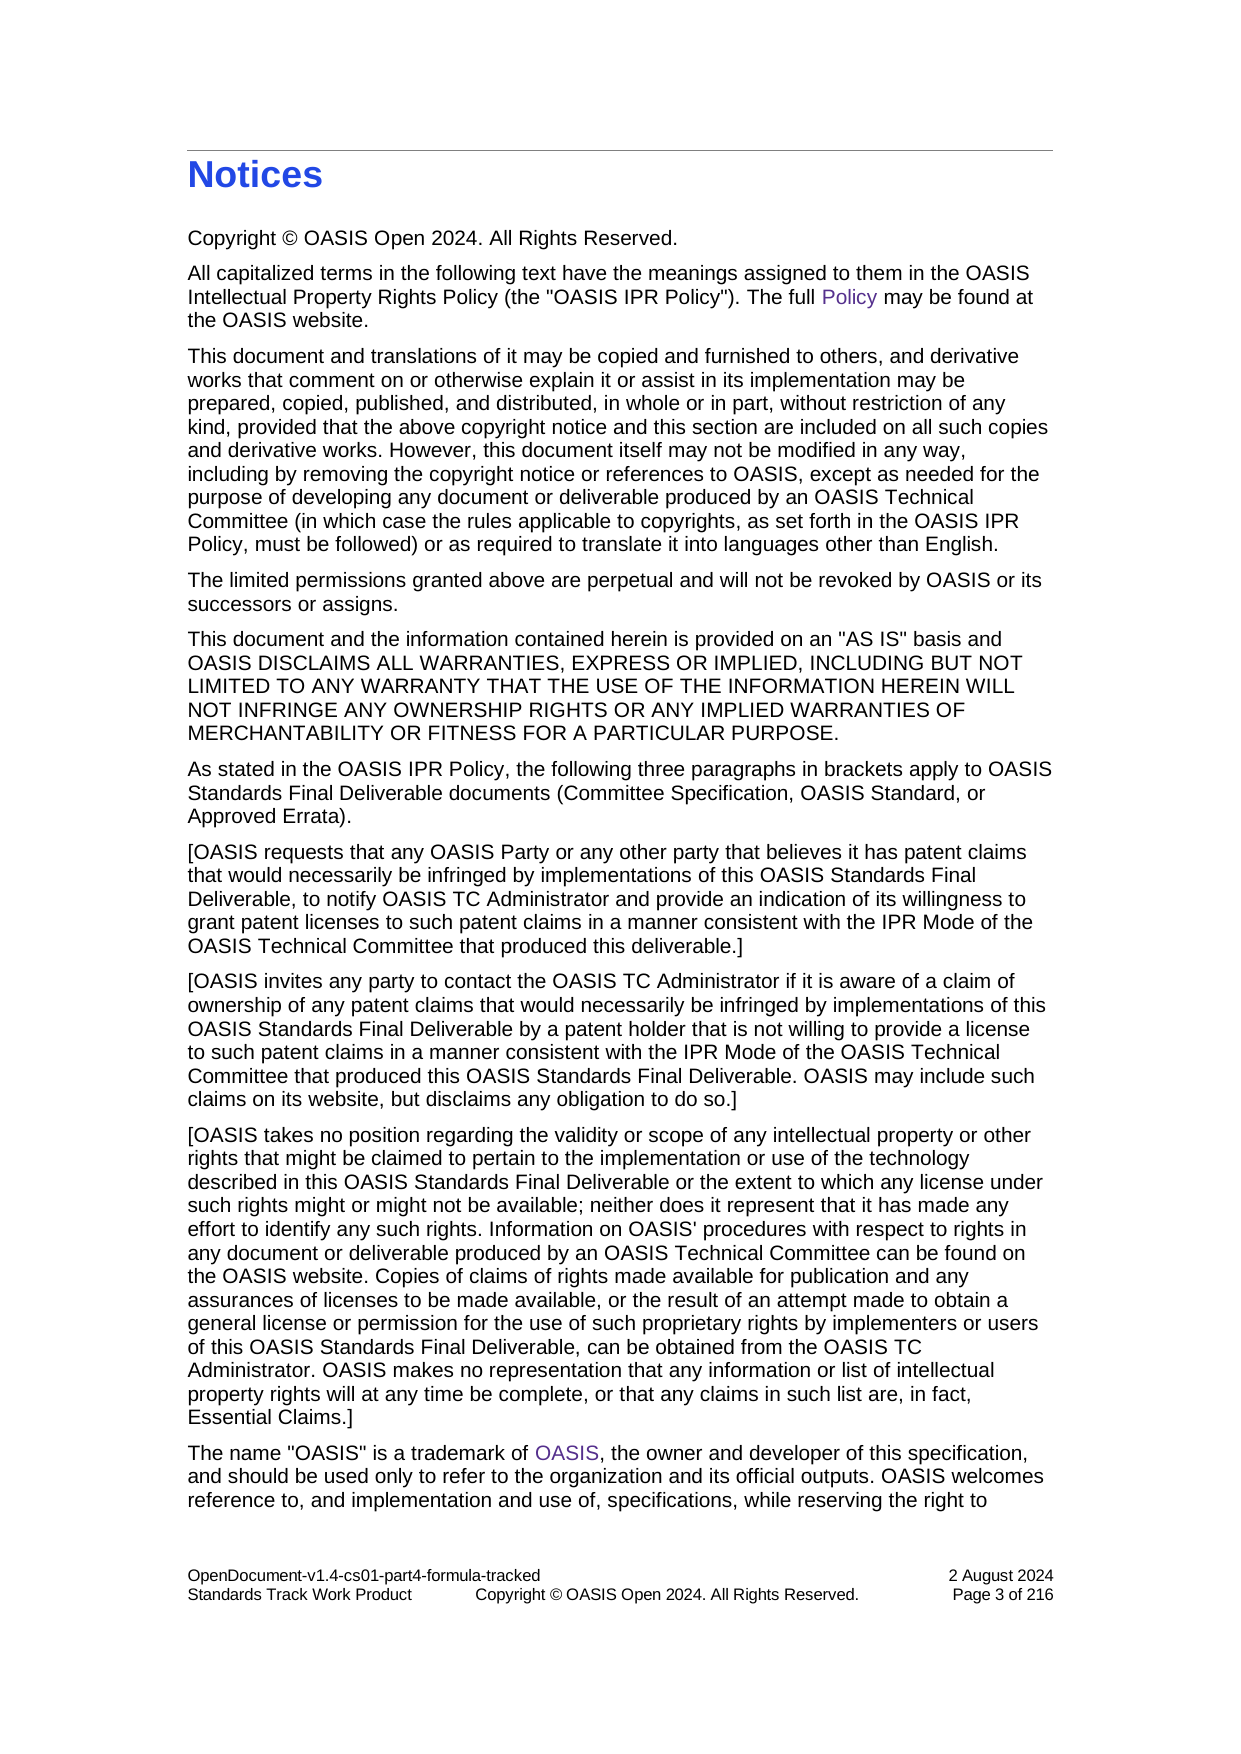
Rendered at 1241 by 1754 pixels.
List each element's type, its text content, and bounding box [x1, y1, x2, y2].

text All capitalized terms in the following text have the meanings assigned to them in the OASIS Intellectual Property Rights Policy (the "OASIS IPR Policy"). The full Policy may be found at the OASIS website. [187, 262, 1053, 332]
text As stated in the OASIS IPR Policy, the following three paragraphs in brackets apply to OASIS Standards Final Deliverable documents (Committee Specification, OASIS Standard, or Approved Errata). [187, 757, 1053, 828]
text Copyright © OASIS Open 2024. All Rights Reserved. [187, 226, 1053, 250]
text [OASIS invites any party to contact the OASIS TC Administrator if it is aware of a claim of ownership of any patent claims that would necessarily be infringed by implementations of this OASIS Standards Final Deliverable by a patent holder that is not willing to provide a license to such patent claims in a manner consistent with the IPR Mode of the OASIS Technical Committee that produced this OASIS Standards Final Deliverable. OASIS may include such claims on its website, but disclaims any obligation to do so.] [187, 970, 1053, 1111]
subtitle Notices [187, 151, 1053, 195]
text [OASIS takes no position regarding the validity or scope of any intellectual property or other rights that might be claimed to pertain to the implementation or use of the technology described in this OASIS Standards Final Deliverable or the extent to which any license under such rights might or might not be available; neither does it represent that it has made any effort to identify any such rights. Information on OASIS' procedures with respect to rights in any document or deliverable produced by an OASIS Technical Committee can be found on the OASIS website. Copies of claims of rights made available for publication and any assurances of licenses to be made available, or the result of an attempt made to obtain a general license or permission for the use of such proprietary rights by implementers or users of this OASIS Standards Final Deliverable, can be obtained from the OASIS TC Administrator. OASIS makes no representation that any information or list of intellectual property rights will at any time be complete, or that any claims in such list are, in fact, Essential Claims.] [187, 1123, 1053, 1429]
text [OASIS requests that any OASIS Party or any other party that believes it has patent claims that would necessarily be infringed by implementations of this OASIS Standards Final Deliverable, to notify OASIS TC Administrator and provide an indication of its willingness to grant patent licenses to such patent claims in a manner consistent with the IPR Mode of the OASIS Technical Committee that produced this deliverable.] [187, 840, 1053, 958]
text The name "OASIS" is a trademark of OASIS, the owner and developer of this specification, and should be used only to refer to the organization and its official outputs. OASIS welcomes reference to, and implementation and use of, specifications, while reserving the right to [187, 1441, 1053, 1512]
text This document and the information contained herein is provided on an "AS IS" basis and OASIS DISCLAIMS ALL WARRANTIES, EXPRESS OR IMPLIED, INCLUDING BUT NOT LIMITED TO ANY WARRANTY THAT THE USE OF THE INFORMATION HEREIN WILL NOT INFRINGE ANY OWNERSHIP RIGHTS OR ANY IMPLIED WARRANTIES OF MERCHANTABILITY OR FITNESS FOR A PARTICULAR PURPOSE. [187, 628, 1053, 745]
text The limited permissions granted above are perpetual and will not be revoked by OASIS or its successors or assigns. [187, 568, 1053, 616]
text This document and translations of it may be copied and furnished to others, and derivative works that comment on or otherwise explain it or assist in its implementation may be prepared, copied, published, and distributed, in whole or in part, without restriction of any kind, provided that the above copyright notice and this section are included on all such copies and derivative works. However, this document itself may not be modified in any way, including by removing the copyright notice or references to OASIS, except as needed for the purpose of developing any document or deliverable produced by an OASIS Technical Committee (in which case the rules applicable to copyrights, as set forth in the OASIS IPR Policy, must be followed) or as required to translate it into languages other than English. [187, 344, 1053, 556]
